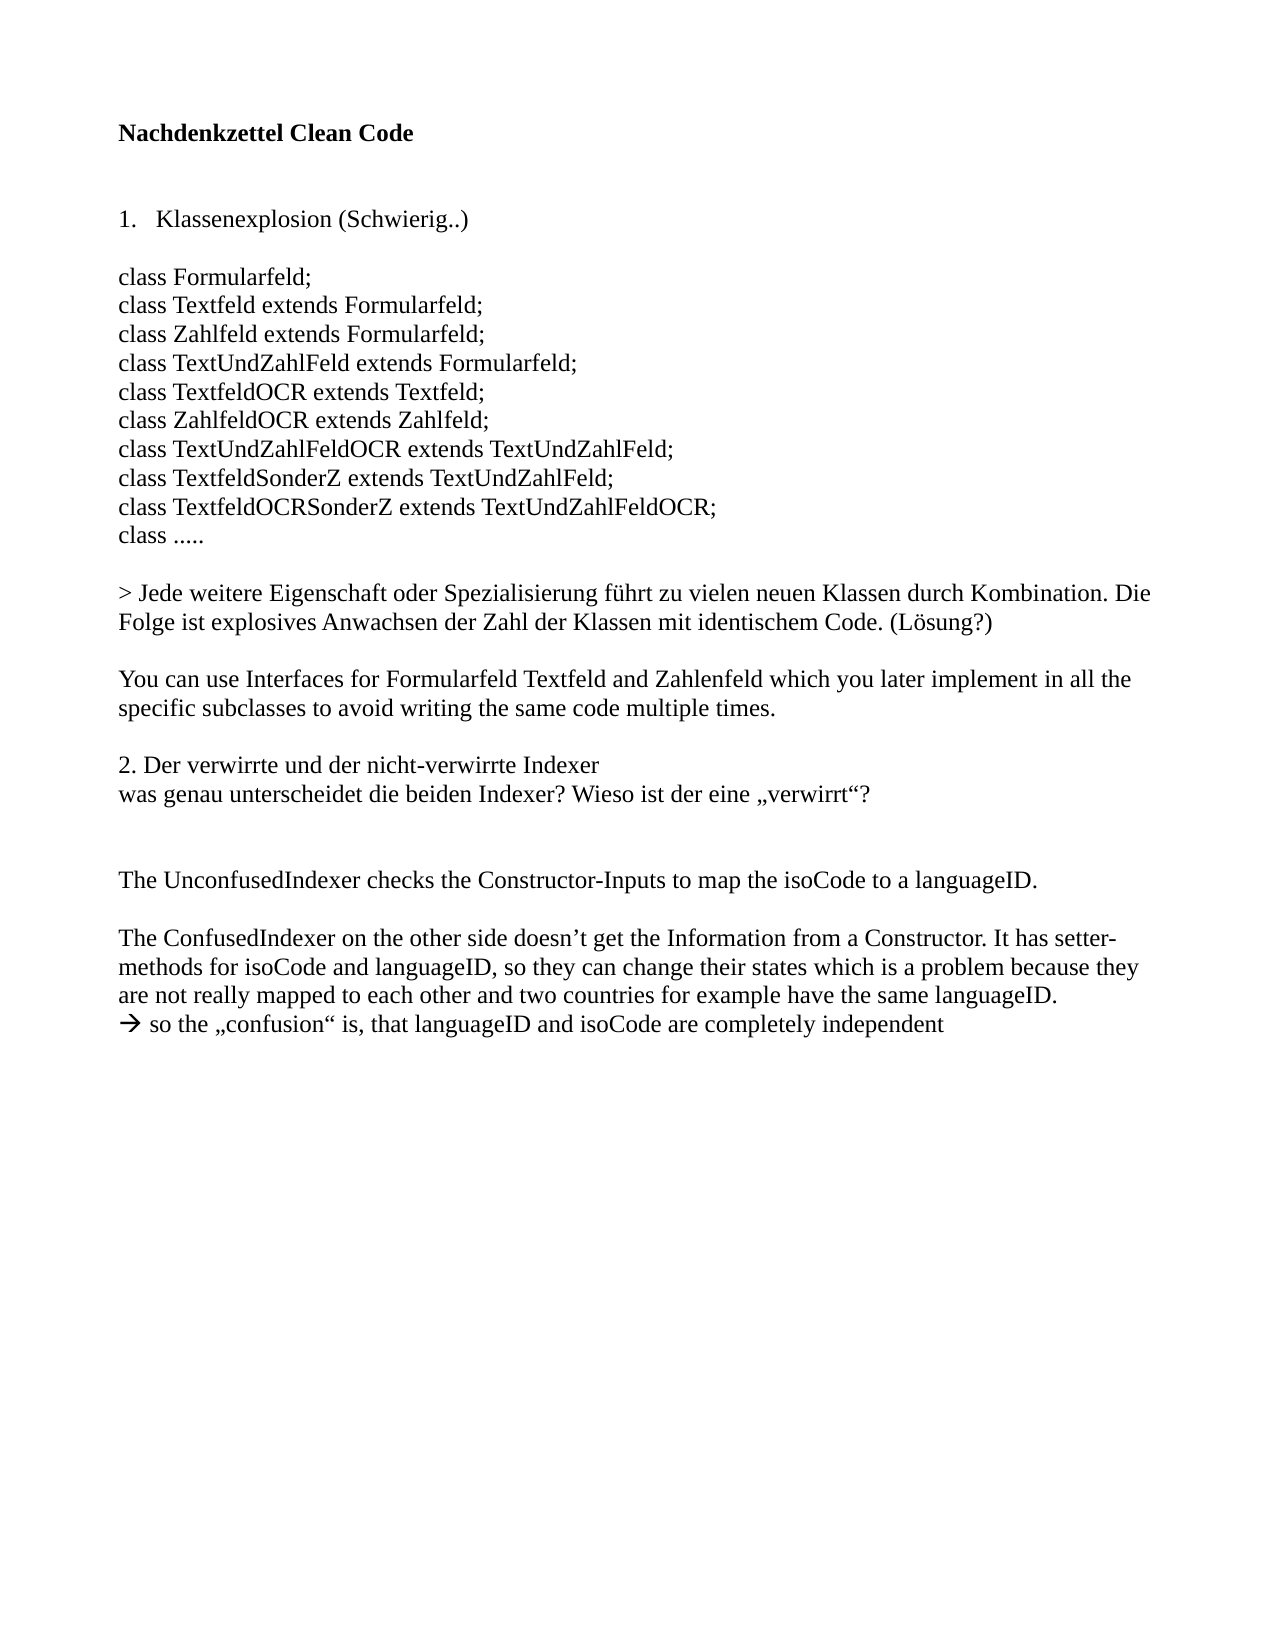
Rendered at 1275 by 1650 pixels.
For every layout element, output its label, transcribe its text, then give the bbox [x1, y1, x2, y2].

text 1. Klassenexplosion (Schwierig..) [118, 204, 1157, 233]
text class Formularfeld; [118, 262, 1157, 291]
text class Zahlfeld extends Formularfeld; [118, 319, 1157, 348]
text The UnconfusedIndexer checks the Constructor-Inputs to map the isoCode to a languageID. [118, 866, 1157, 894]
text You can use Interfaces for Formularfeld Textfeld and Zahlenfeld which you later implement in all the specific subclasses to avoid writing the same code multiple times. [118, 664, 1157, 722]
text class Textfeld extends Formularfeld; [118, 291, 1157, 319]
text class TextfeldOCRSonderZ extends TextUndZahlFeldOCR; [118, 492, 1157, 521]
text  so the „confusion“ is, that languageID and isoCode are completely independent [118, 1009, 1157, 1038]
text 2. Der verwirrte und der nicht-verwirrte Indexer [118, 751, 1157, 779]
text class TextUndZahlFeld extends Formularfeld; [118, 348, 1157, 377]
text class TextfeldOCR extends Textfeld; [118, 377, 1157, 406]
text > Jede weitere Eigenschaft oder Spezialisierung führt zu vielen neuen Klassen durch Kombination. Die Folge ist explosives Anwachsen der Zahl der Klassen mit identischem Code. (Lösung?) [118, 578, 1157, 636]
text class TextfeldSonderZ extends TextUndZahlFeld; [118, 463, 1157, 492]
text class ZahlfeldOCR extends Zahlfeld; [118, 406, 1157, 434]
text class ..... [118, 521, 1157, 549]
text Nachdenkzettel Clean Code [118, 118, 1157, 147]
text class TextUndZahlFeldOCR extends TextUndZahlFeld; [118, 434, 1157, 463]
text The ConfusedIndexer on the other side doesn’t get the Information from a Constructor. It has setter-methods for isoCode and languageID, so they can change their states which is a problem because they are not really mapped to each other and two countries for example have the same languageID. [118, 923, 1157, 1009]
text was genau unterscheidet die beiden Indexer? Wieso ist der eine „verwirrt“? [118, 779, 1157, 808]
